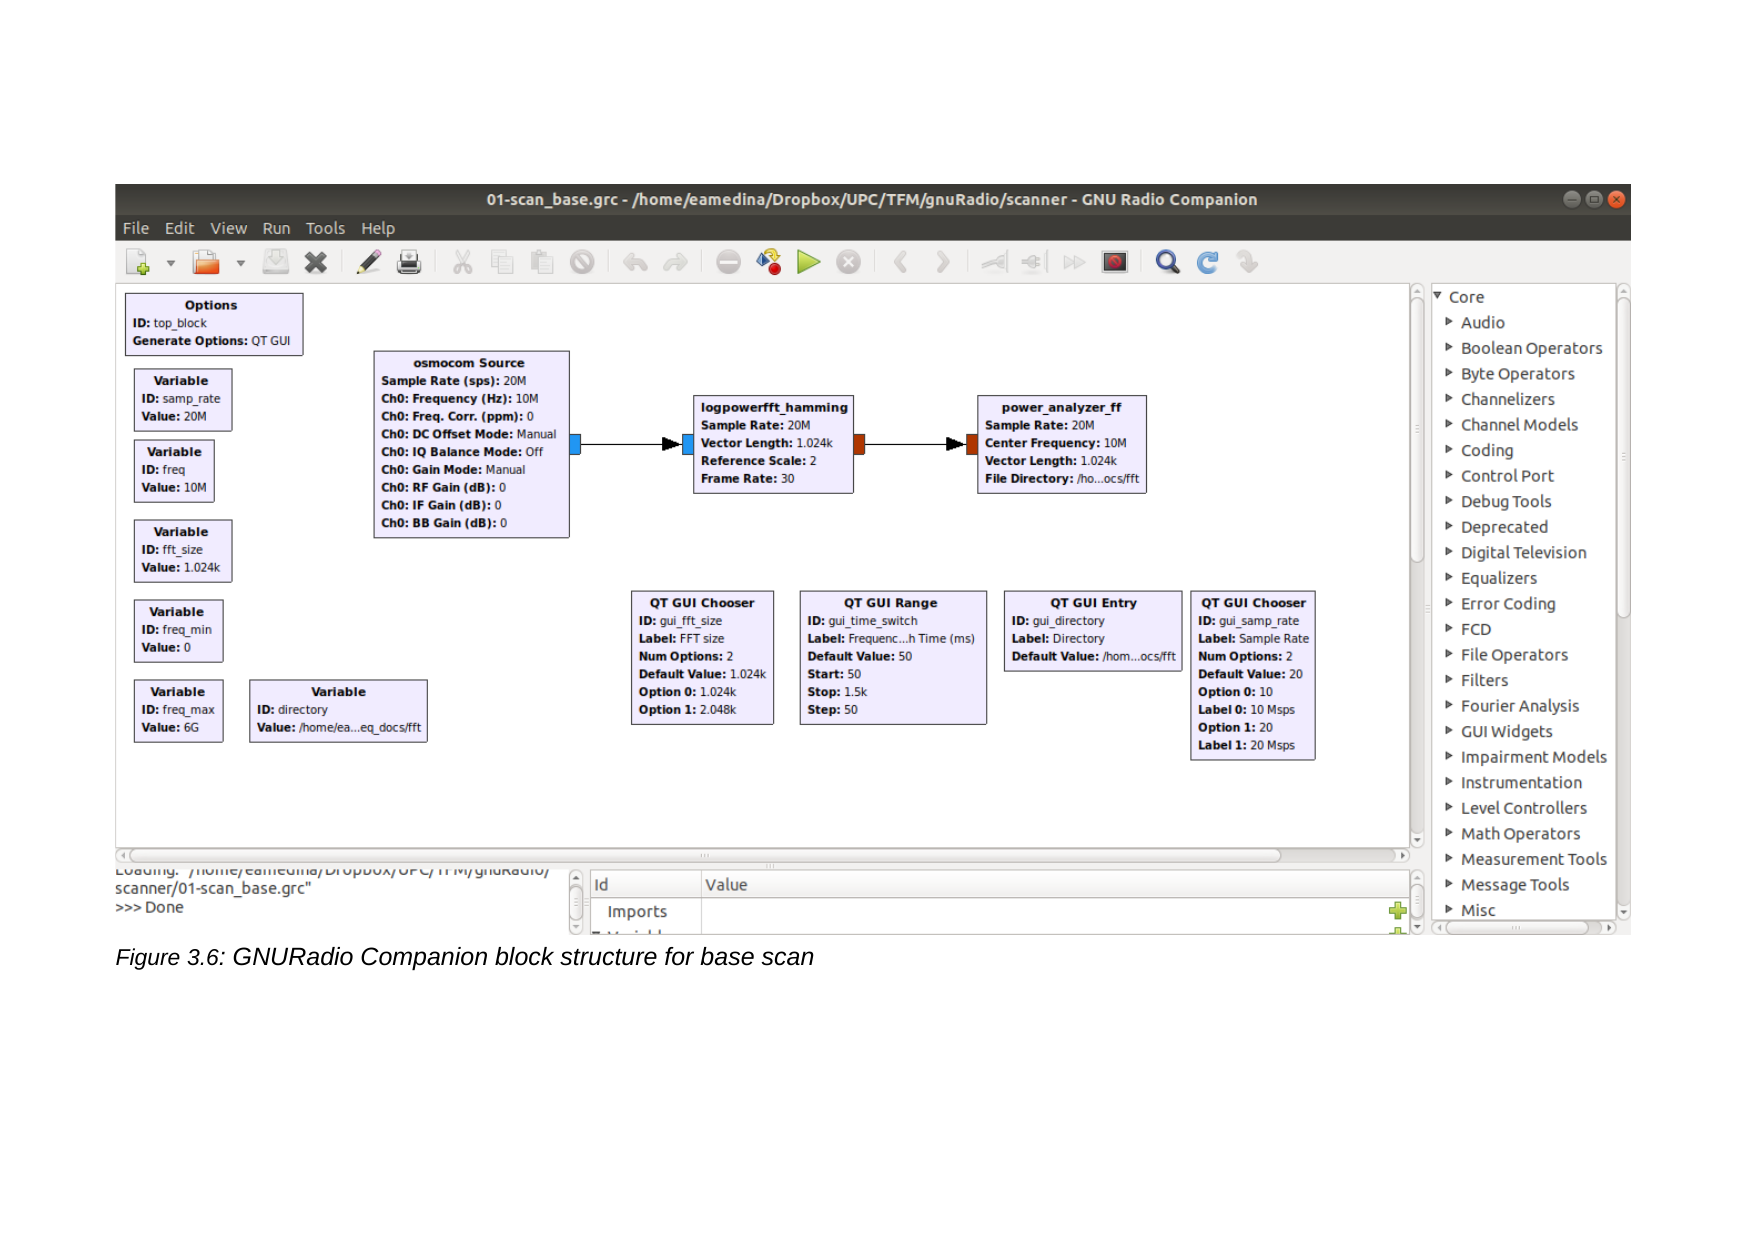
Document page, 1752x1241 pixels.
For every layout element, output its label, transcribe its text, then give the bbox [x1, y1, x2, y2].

picture [115, 184, 1631, 935]
text Figure 3.6: GNURadio Companion block structure for base scan [115, 184, 1636, 971]
